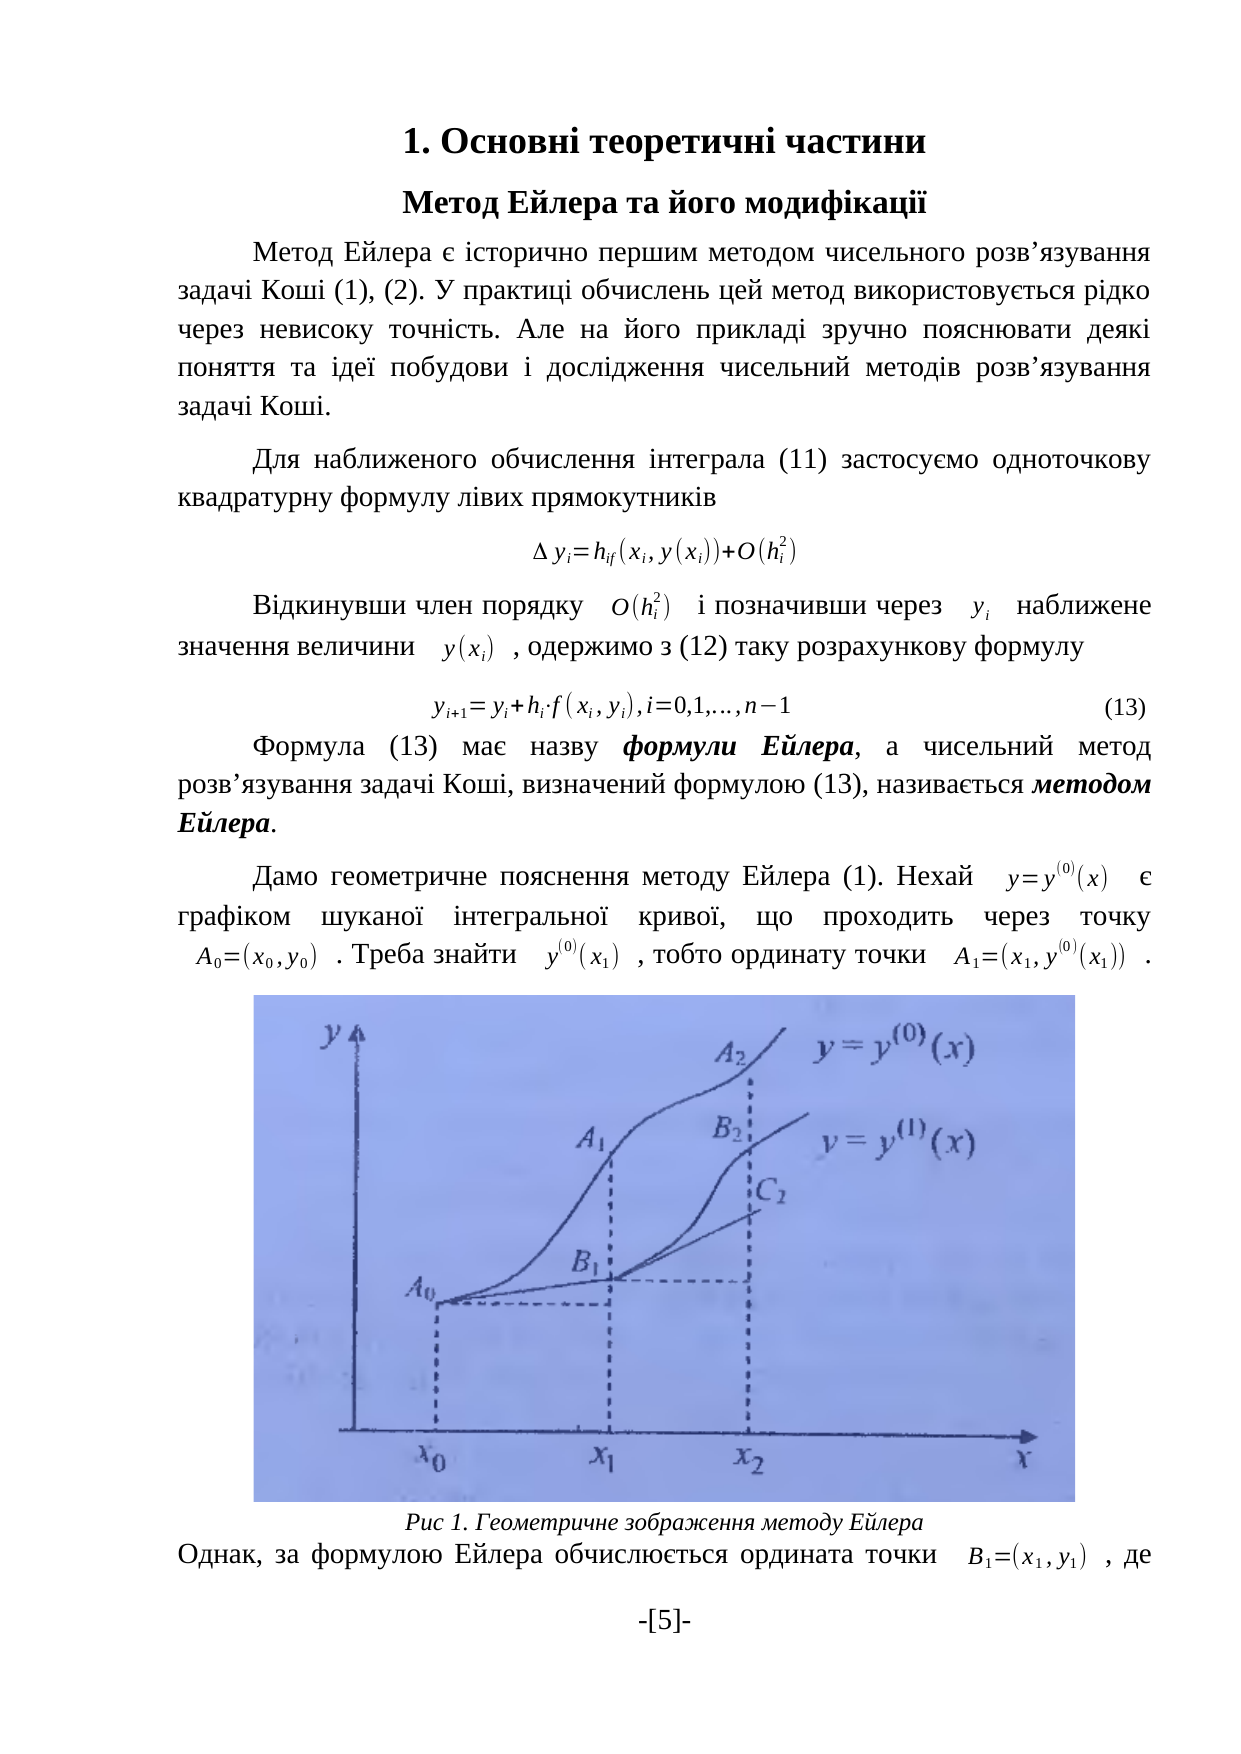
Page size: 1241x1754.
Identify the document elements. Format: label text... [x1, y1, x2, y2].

subtitle 1. Основні теоретичні частини [177, 118, 1152, 162]
table_header [177, 685, 1043, 728]
picture [253, 995, 1076, 1502]
text Метод Ейлера є історично першим методом чисельного розв’язування задачі Коші (1), (2). У практиці обчислень цей метод використовується рідко через невисоку точність. Але на його прикладі зручно пояснювати деякі поняття та ідеї побудови і дослідження чисельний методів розв’язування задачі Коші. [177, 234, 1152, 421]
text Формула (13) має назву формули Ейлера, а чисельний метод розв’язування задачі Коші, визначений формулою (13), називається методом Ейлера. [177, 728, 1152, 839]
text Рис 1. Геометричне зображення методу Ейлера [253, 1502, 1075, 1536]
subtitle Метод Ейлера та його модифікації [177, 183, 1152, 221]
table_header (13) [1043, 685, 1152, 728]
text Дамо геометричне пояснення методу Ейлера (1). Нехай є графіком шуканої інтегральної кривої, що проходить через точку . Треба знайти , тобто ординату точки . Однак, за формулою Ейлера обчислюється ордината точки , де . Точка розташована на дотичній, приведеній до графіка функції у точці . Отже, замість того, щоб рухатись за графіком функції , метод дає можливість рухатись за дотичною до цього графіка. Довжина відрізка є похибкою на кроці в точці . [177, 858, 1152, 1573]
text Для наближеного обчислення інтеграла (11) застосуємо одноточкову квадратурну формулу лівих прямокутників [177, 441, 1152, 513]
text Відкинувши член порядку і позначивши через наближене значення величини , одержимо з (12) таку розрахункову формулу [177, 587, 1152, 665]
